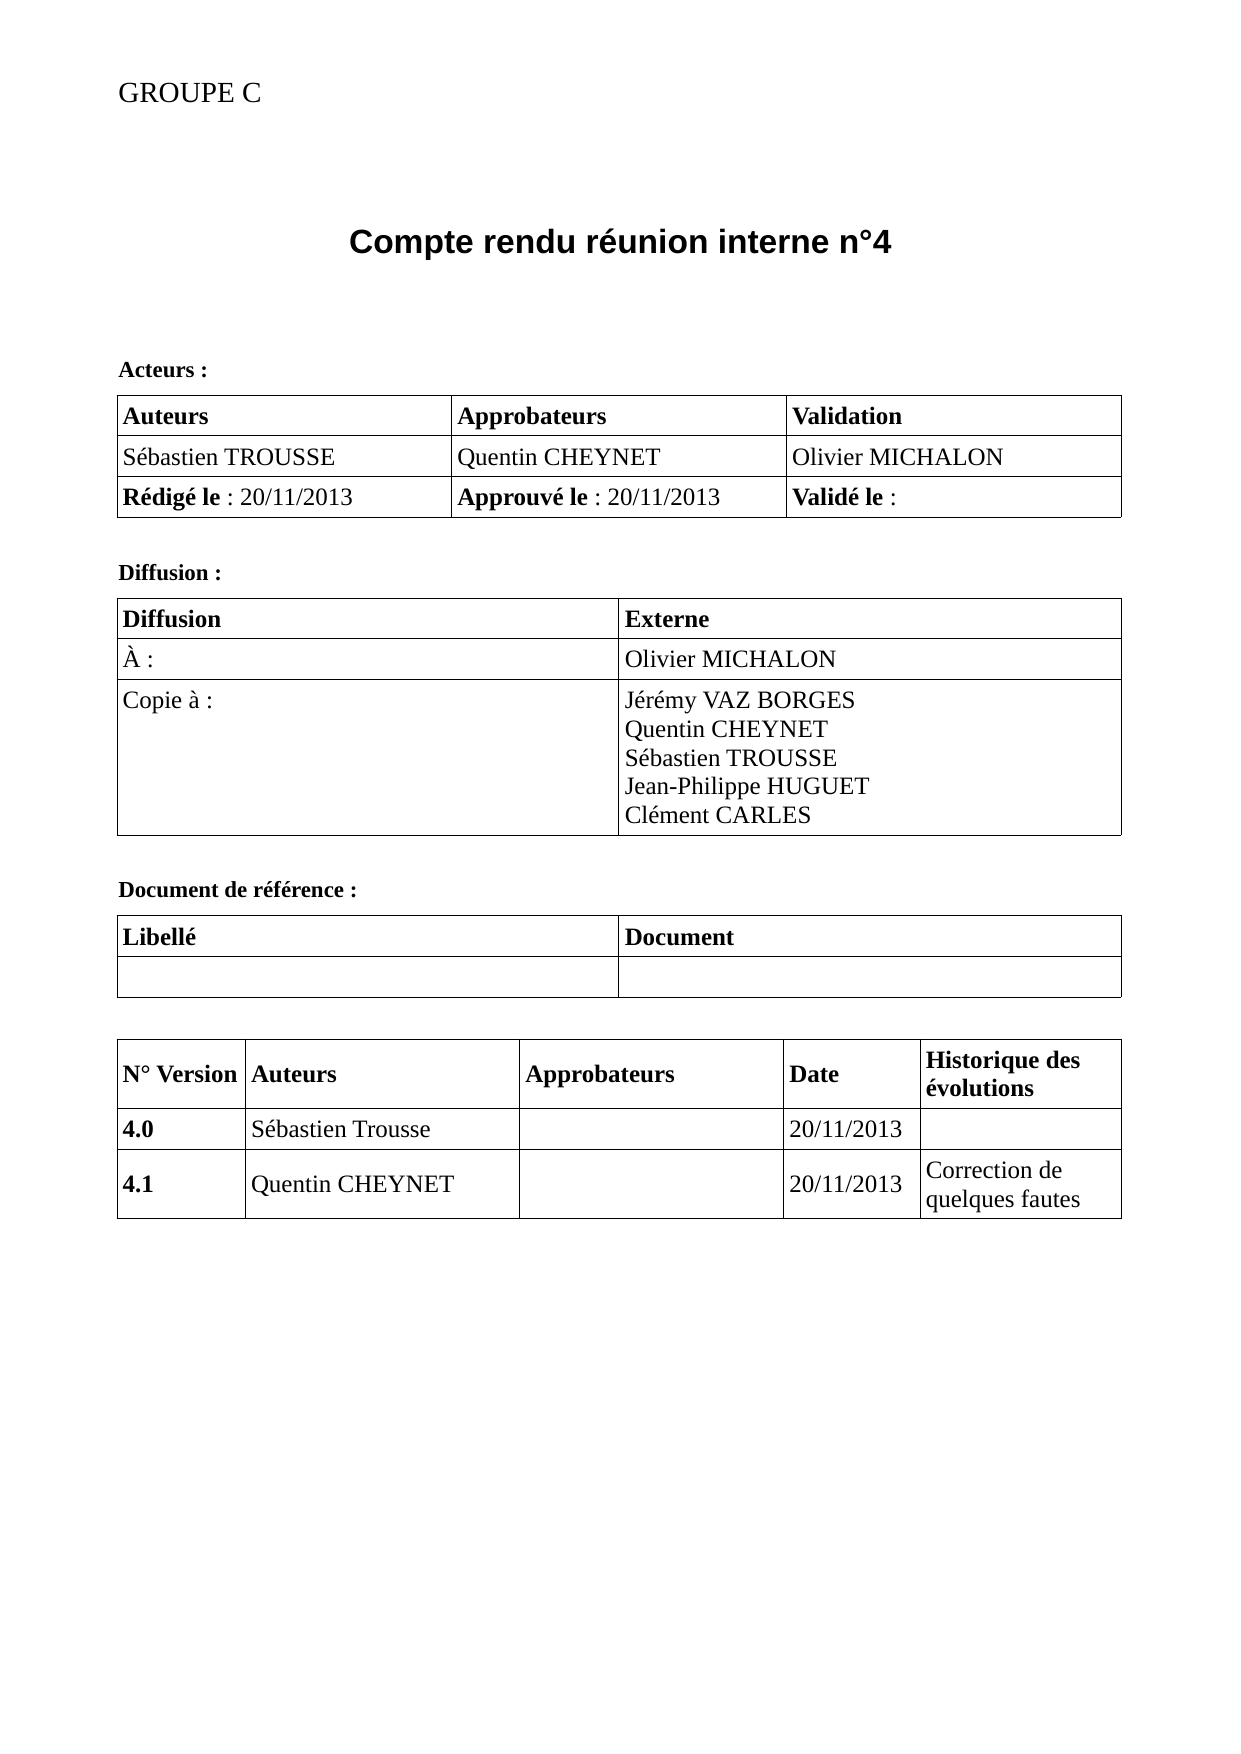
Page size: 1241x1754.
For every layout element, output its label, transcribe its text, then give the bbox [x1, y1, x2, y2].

table_cell [520, 1150, 783, 1218]
table_header Approbateurs [520, 1040, 783, 1108]
table_header Libellé [118, 916, 618, 956]
text Diffusion : [118, 559, 1122, 585]
text Document de référence : [118, 876, 1122, 903]
table_cell Copie à : [118, 680, 618, 835]
table_header Auteurs [118, 396, 451, 435]
table_cell [921, 1109, 1121, 1149]
table_cell Quentin CHEYNET [452, 436, 786, 476]
table_cell Olivier MICHALON [619, 639, 1121, 679]
table_cell 20/11/2013 [784, 1109, 920, 1149]
table_cell Jérémy VAZ BORGES Quentin CHEYNET Sébastien TROUSSE Jean-Philippe HUGUET Clément CARLES [619, 680, 1121, 835]
table_cell 4.0 [118, 1109, 245, 1149]
table_cell À : [118, 639, 618, 679]
table_cell Rédigé le : 20/11/2013 [118, 477, 451, 517]
table_header Auteurs [246, 1040, 519, 1108]
table_cell [520, 1109, 783, 1149]
table_header Diffusion [118, 599, 618, 638]
table_header Date [784, 1040, 920, 1108]
table_cell Validé le : [787, 477, 1121, 517]
table_header Historique des évolutions [921, 1040, 1121, 1108]
table_header Externe [619, 599, 1121, 638]
table_cell 4.1 [118, 1150, 245, 1218]
table_header N° Version [118, 1040, 245, 1108]
subtitle Compte rendu réunion interne n°4 [118, 222, 1122, 261]
table_cell Olivier MICHALON [787, 436, 1121, 476]
table_header Document [619, 916, 1121, 956]
table_cell 20/11/2013 [784, 1150, 920, 1218]
table_cell [619, 957, 1121, 997]
text Acteurs : [118, 356, 1122, 382]
table_header Approbateurs [452, 396, 786, 435]
table_cell [118, 957, 618, 997]
table_cell Sébastien Trousse [246, 1109, 519, 1149]
text GROUPE C [118, 75, 1122, 108]
table_cell Approuvé le : 20/11/2013 [452, 477, 786, 517]
table_cell Quentin CHEYNET [246, 1150, 519, 1218]
table_cell Sébastien TROUSSE [118, 436, 451, 476]
table_header Validation [787, 396, 1121, 435]
table_cell Correction de quelques fautes [921, 1150, 1121, 1218]
